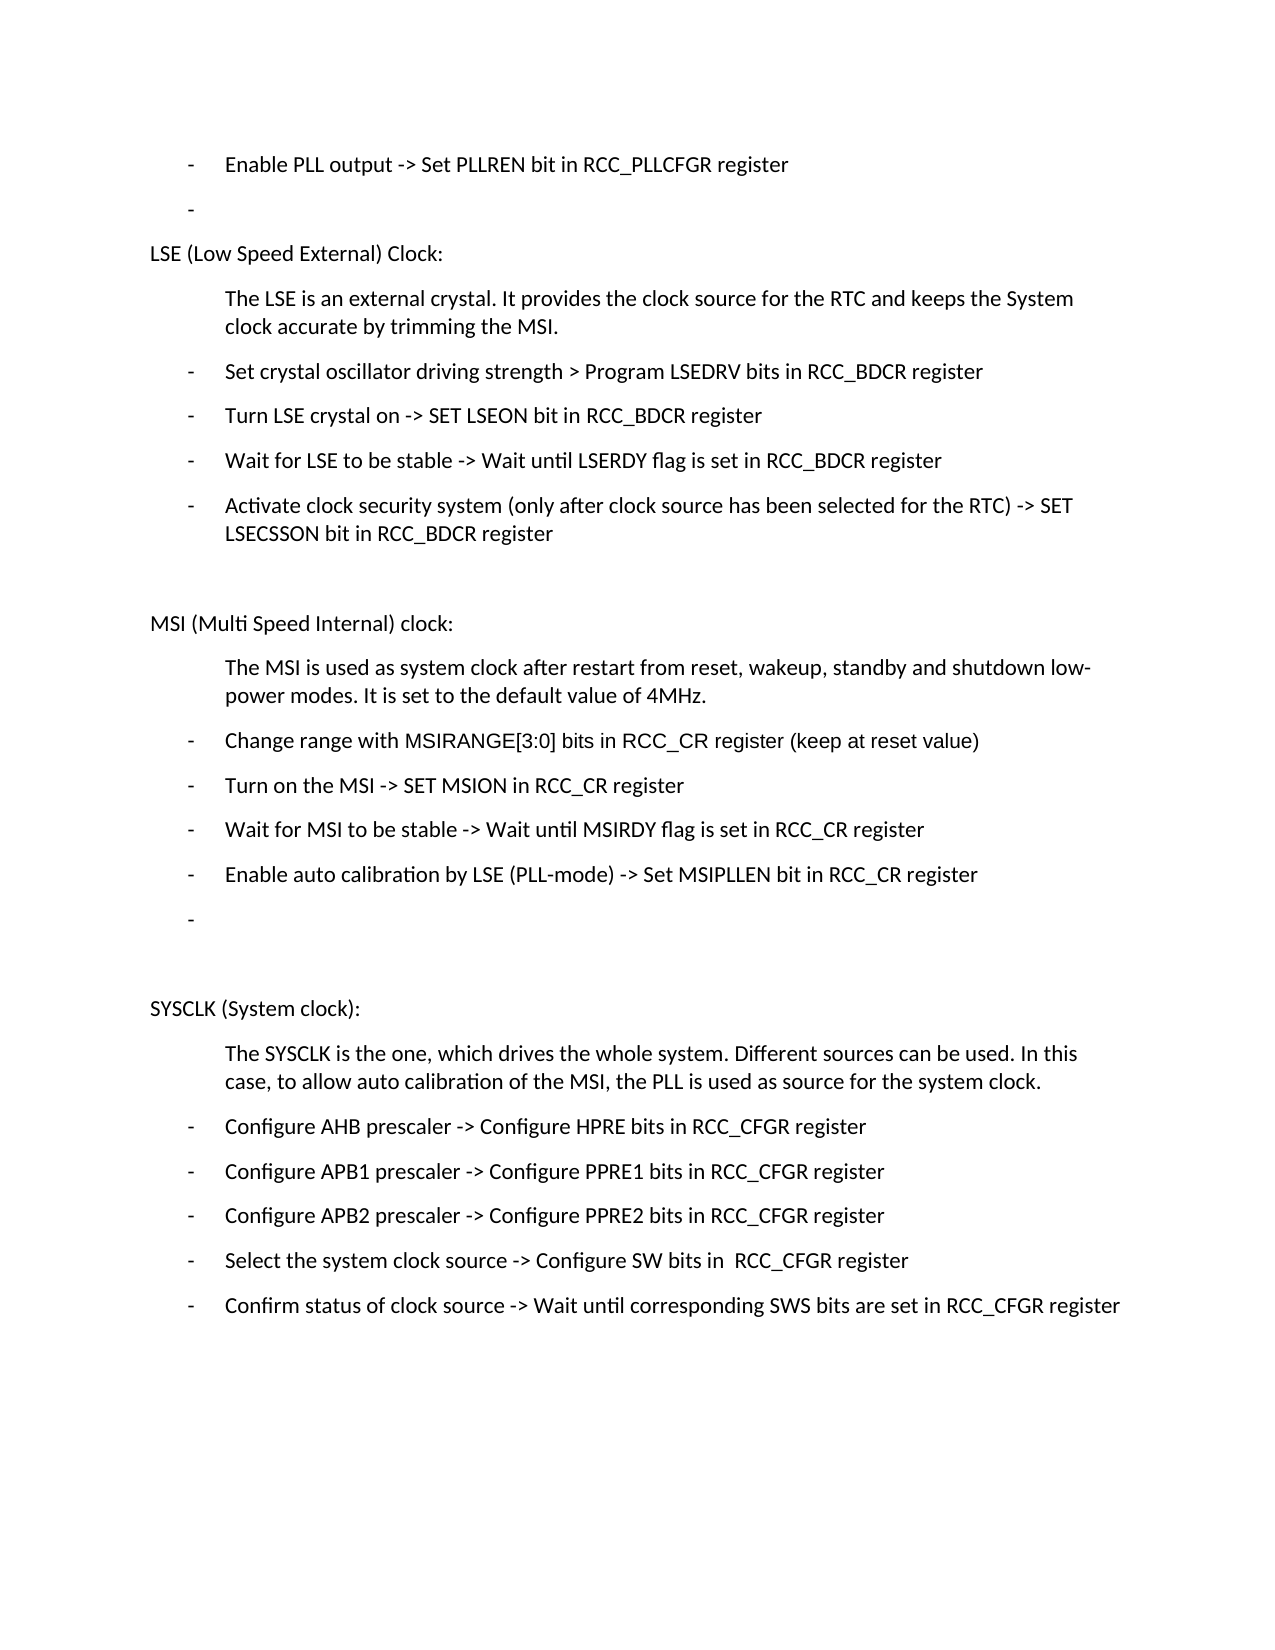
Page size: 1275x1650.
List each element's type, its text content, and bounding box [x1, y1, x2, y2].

list Wait for LSE to be stable -> Wait until LSERDY flag is set in RCC_BDCR register [187, 446, 1125, 474]
list Wait for MSI to be stable -> Wait until MSIRDY flag is set in RCC_CR register [187, 816, 1125, 844]
list Configure AHB prescaler -> Configure HPRE bits in RCC_CFGR register [187, 1112, 1125, 1140]
list Configure APB2 prescaler -> Configure PPRE2 bits in RCC_CFGR register [187, 1202, 1125, 1229]
list Select the system clock source -> Configure SW bits in RCC_CFGR register [187, 1246, 1125, 1274]
list Activate clock security system (only after clock source has been selected for the RTC) -> SET LSECSSON bit in RCC_BDCR register [187, 491, 1125, 547]
list Turn LSE crystal on -> SET LSEON bit in RCC_BDCR register [187, 402, 1125, 430]
list Enable auto calibration by LSE (PLL-mode) -> Set MSIPLLEN bit in RCC_CR register [187, 860, 1125, 888]
list Enable PLL output -> Set PLLREN bit in RCC_PLLCFGR register [187, 150, 1125, 178]
list Change range with MSIRANGE[3:0] bits in RCC_CR register (keep at reset value) [187, 726, 1125, 754]
list The MSI is used as system clock after restart from reset, wakeup, standby and shutdown low- power modes. It is set to the default value of 4MHz. [225, 653, 1125, 709]
list Confirm status of clock source -> Wait until corresponding SWS bits are set in RCC_CFGR register [187, 1291, 1125, 1319]
text SYSCLK (System clock): [150, 994, 1125, 1023]
list The SYSCLK is the one, which drives the whole system. Different sources can be used. In this case, to allow auto calibration of the MSI, the PLL is used as source for the system clock. [225, 1039, 1125, 1096]
text MSI (Multi Speed Internal) clock: [150, 609, 1125, 637]
list Configure APB1 prescaler -> Configure PPRE1 bits in RCC_CFGR register [187, 1157, 1125, 1185]
text LSE (Low Speed External) Clock: [150, 239, 1125, 267]
list The LSE is an external crystal. It provides the clock source for the RTC and keeps the System clock accurate by trimming the MSI. [225, 284, 1125, 340]
list Turn on the MSI -> SET MSION in RCC_CR register [187, 771, 1125, 799]
list Set crystal oscillator driving strength > Program LSEDRV bits in RCC_BDCR register [187, 357, 1125, 385]
